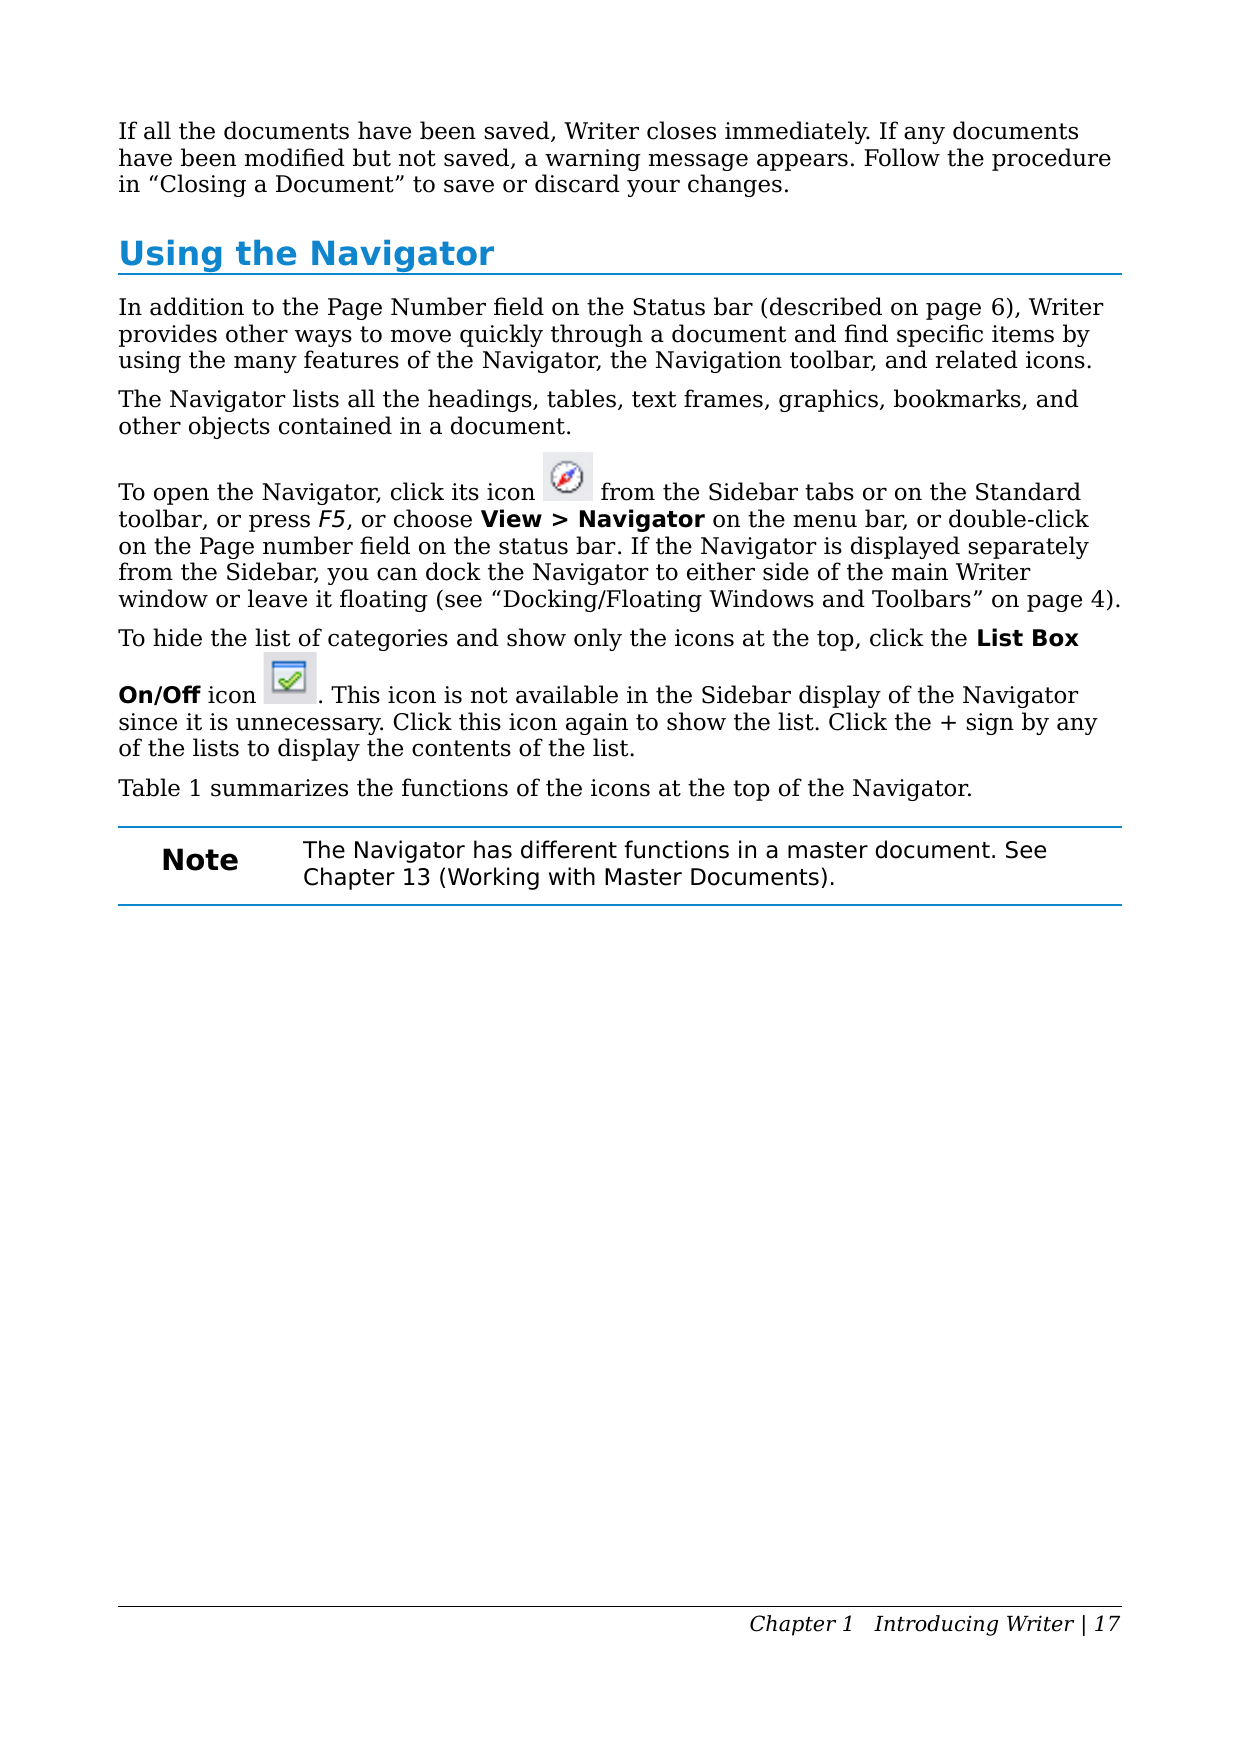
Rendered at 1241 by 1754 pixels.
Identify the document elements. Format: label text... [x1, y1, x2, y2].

text Table 1 summarizes the functions of the icons at the top of the Navigator. [118, 775, 1122, 801]
text To open the Navigator, click its icon from the Sidebar tabs or on the Standard toolbar, or press F5, or choose View > Navigator on the menu bar, or double-click on the Page number field on the status bar. If the Navigator is displayed separately from the Sidebar, you can dock the Navigator to either side of the main Writer window or leave it floating (see “Docking/Floating Windows and Toolbars” on page 4). [118, 452, 1122, 613]
text In addition to the Page Number field on the Status bar (described on page 6), Writer provides other ways to move quickly through a document and find specific items by using the many features of the Navigator, the Navigation toolbar, and related icons. [118, 294, 1122, 374]
table_header The Navigator has different functions in a master document. See Chapter 13 (Working with Master Documents). [281, 828, 1122, 903]
picture [263, 652, 317, 704]
picture [543, 452, 593, 501]
subtitle Using the Navigator [118, 234, 1122, 273]
text To hide the list of categories and show only the icons at the top, click the List Box On/Off icon . This icon is not available in the Sidebar display of the Navigator since it is unnecessary. Click this icon again to show the list. Click the + sign by any of the lists to display the contents of the list. [118, 625, 1122, 762]
table_header Note [118, 828, 281, 903]
text If all the documents have been saved, Writer closes immediately. If any documents have been modified but not saved, a warning message appears. Follow the procedure in “Closing a Document” to save or discard your changes. [118, 118, 1122, 198]
text The Navigator lists all the headings, tables, text frames, graphics, bookmarks, and other objects contained in a document. [118, 387, 1122, 440]
